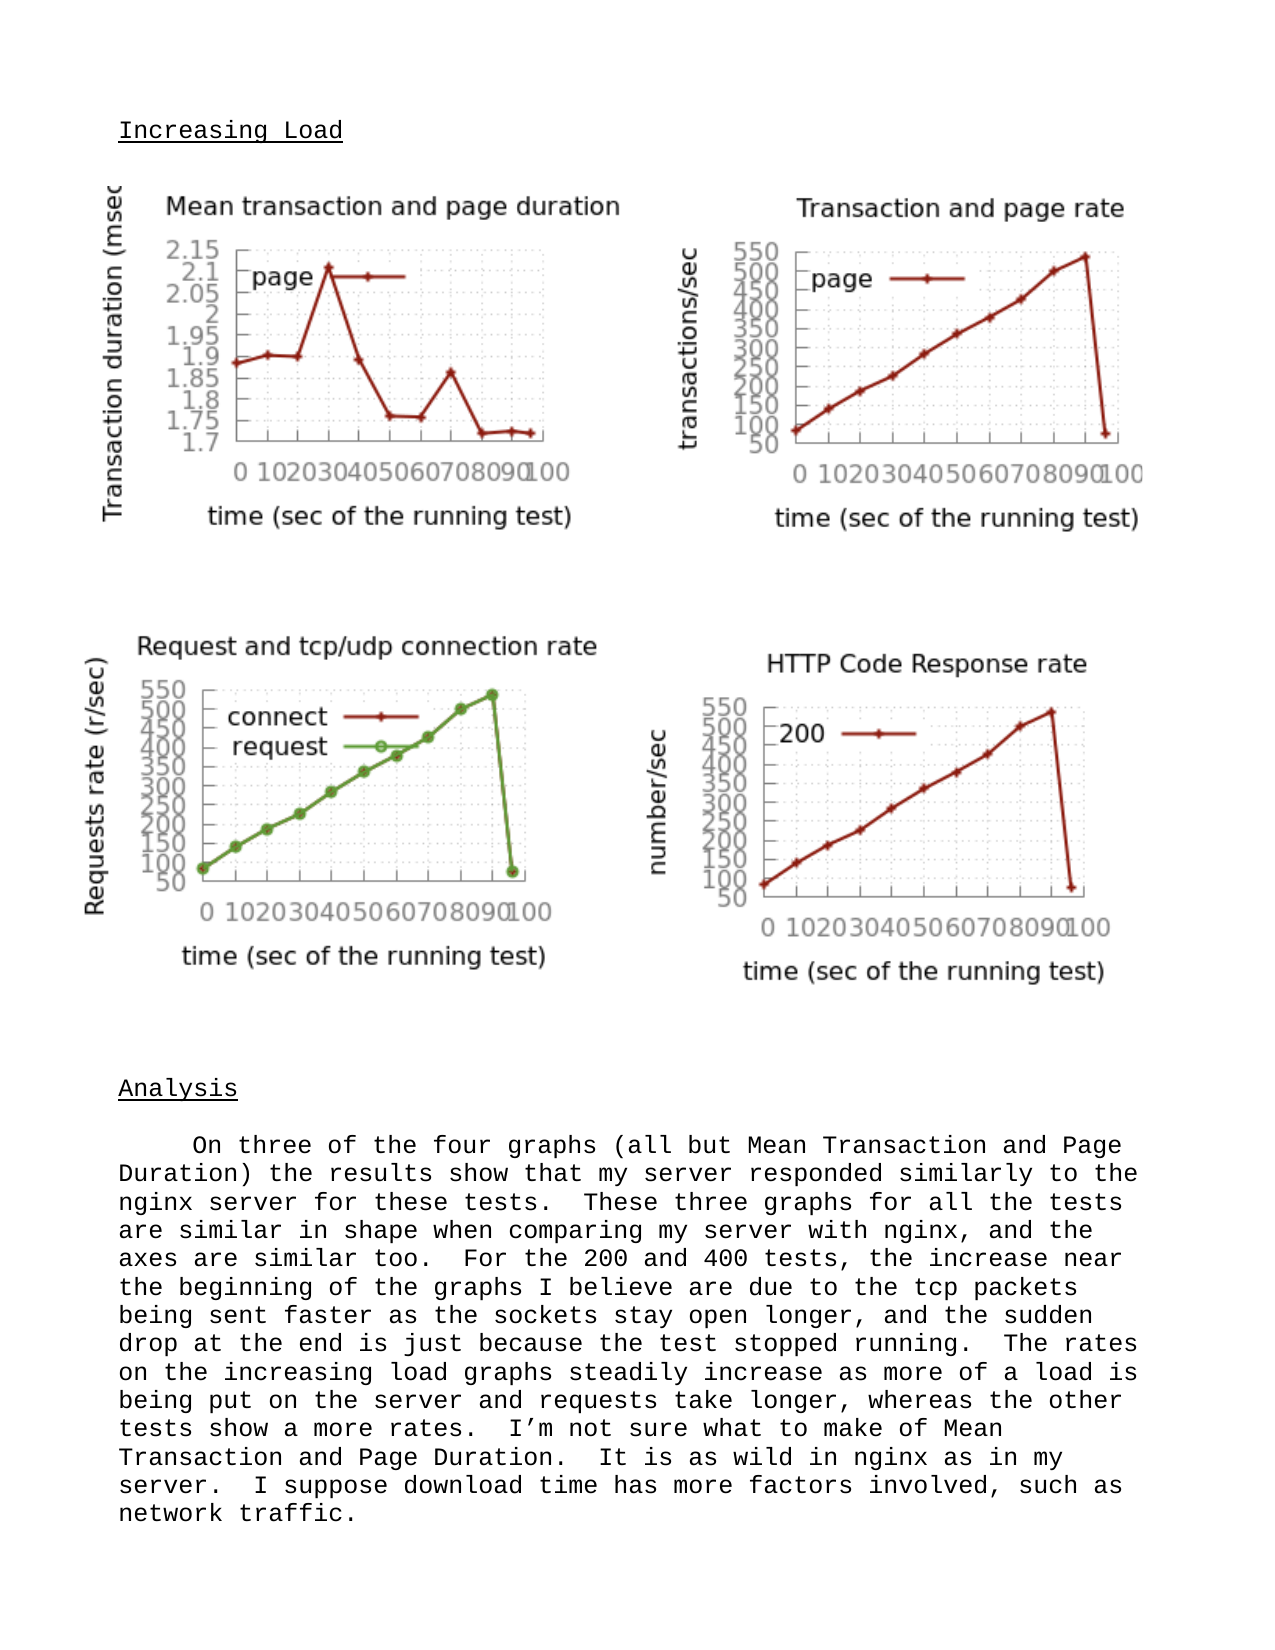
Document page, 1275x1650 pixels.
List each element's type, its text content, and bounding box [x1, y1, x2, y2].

text On three of the four graphs (all but Mean Transaction and Page Duration) the results show that my server responded similarly to the nginx server for these tests. These three graphs for all the tests are similar in shape when comparing my server with nginx, and the axes are similar too. For the 200 and 400 tests, the increase near the beginning of the graphs I believe are due to the tcp packets being sent faster as the sockets stay open longer, and the sudden drop at the end is just because the test stopped running. The rates on the increasing load graphs steadily increase as more of a load is being put on the server and requests take longer, whereas the other tests show a more rates. I’m not sure what to make of Mean Transaction and Page Duration. It is as wild in nginx as in my server. I suppose download time has more factors involved, such as network traffic. [118, 1132, 1157, 1529]
text Increasing Load [118, 118, 1157, 146]
picture [664, 176, 1143, 538]
picture [633, 633, 1117, 991]
picture [71, 622, 620, 976]
text Analysis [118, 1076, 1157, 1104]
picture [89, 186, 626, 536]
